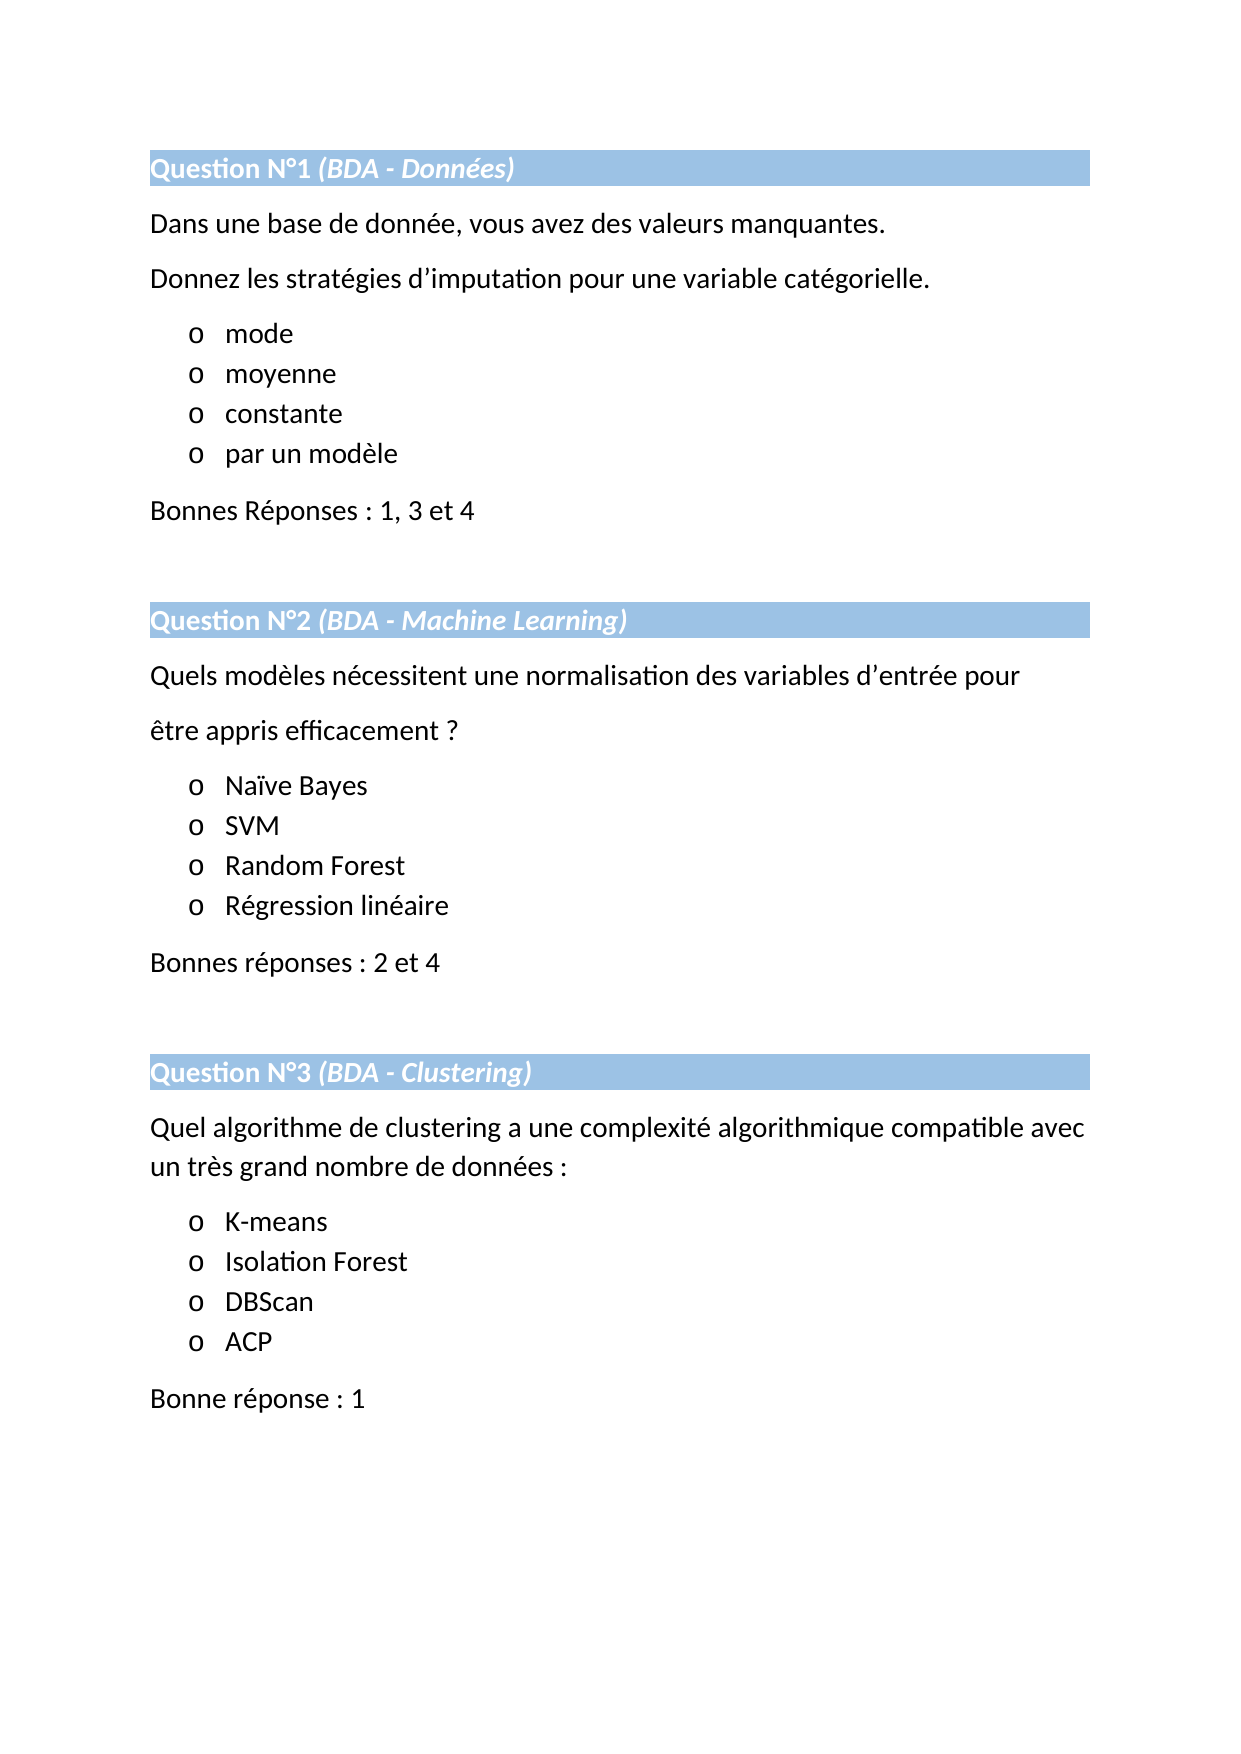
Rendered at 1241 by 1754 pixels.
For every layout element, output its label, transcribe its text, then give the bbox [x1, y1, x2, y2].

text Quels modèles nécessitent une normalisation des variables d’entrée pour [150, 657, 1090, 693]
text être appris efficacement ? [150, 712, 1090, 748]
text Question N°1 (BDA - Données) [150, 150, 1090, 186]
text Bonnes Réponses : 1, 3 et 4 [150, 492, 1090, 528]
list DBScan [187, 1283, 1090, 1320]
text Quel algorithme de clustering a une complexité algorithmique compatible avec un très grand nombre de données : [150, 1109, 1090, 1183]
list Naïve Bayes [187, 767, 1090, 804]
list moyenne [187, 355, 1090, 392]
list Isolation Forest [187, 1243, 1090, 1280]
text Question N°2 (BDA - Machine Learning) [150, 602, 1090, 638]
list SVM [187, 807, 1090, 844]
list Random Forest [187, 847, 1090, 884]
list constante [187, 395, 1090, 432]
text Question N°3 (BDA - Clustering) [150, 1054, 1090, 1090]
text Bonnes réponses : 2 et 4 [150, 944, 1090, 980]
list ACP [187, 1323, 1090, 1360]
text Dans une base de donnée, vous avez des valeurs manquantes. [150, 205, 1090, 241]
list K-means [187, 1203, 1090, 1240]
list Régression linéaire [187, 887, 1090, 924]
text Donnez les stratégies d’imputation pour une variable catégorielle. [150, 260, 1090, 296]
list mode [187, 315, 1090, 352]
list par un modèle [187, 435, 1090, 472]
text Bonne réponse : 1 [150, 1380, 1090, 1415]
